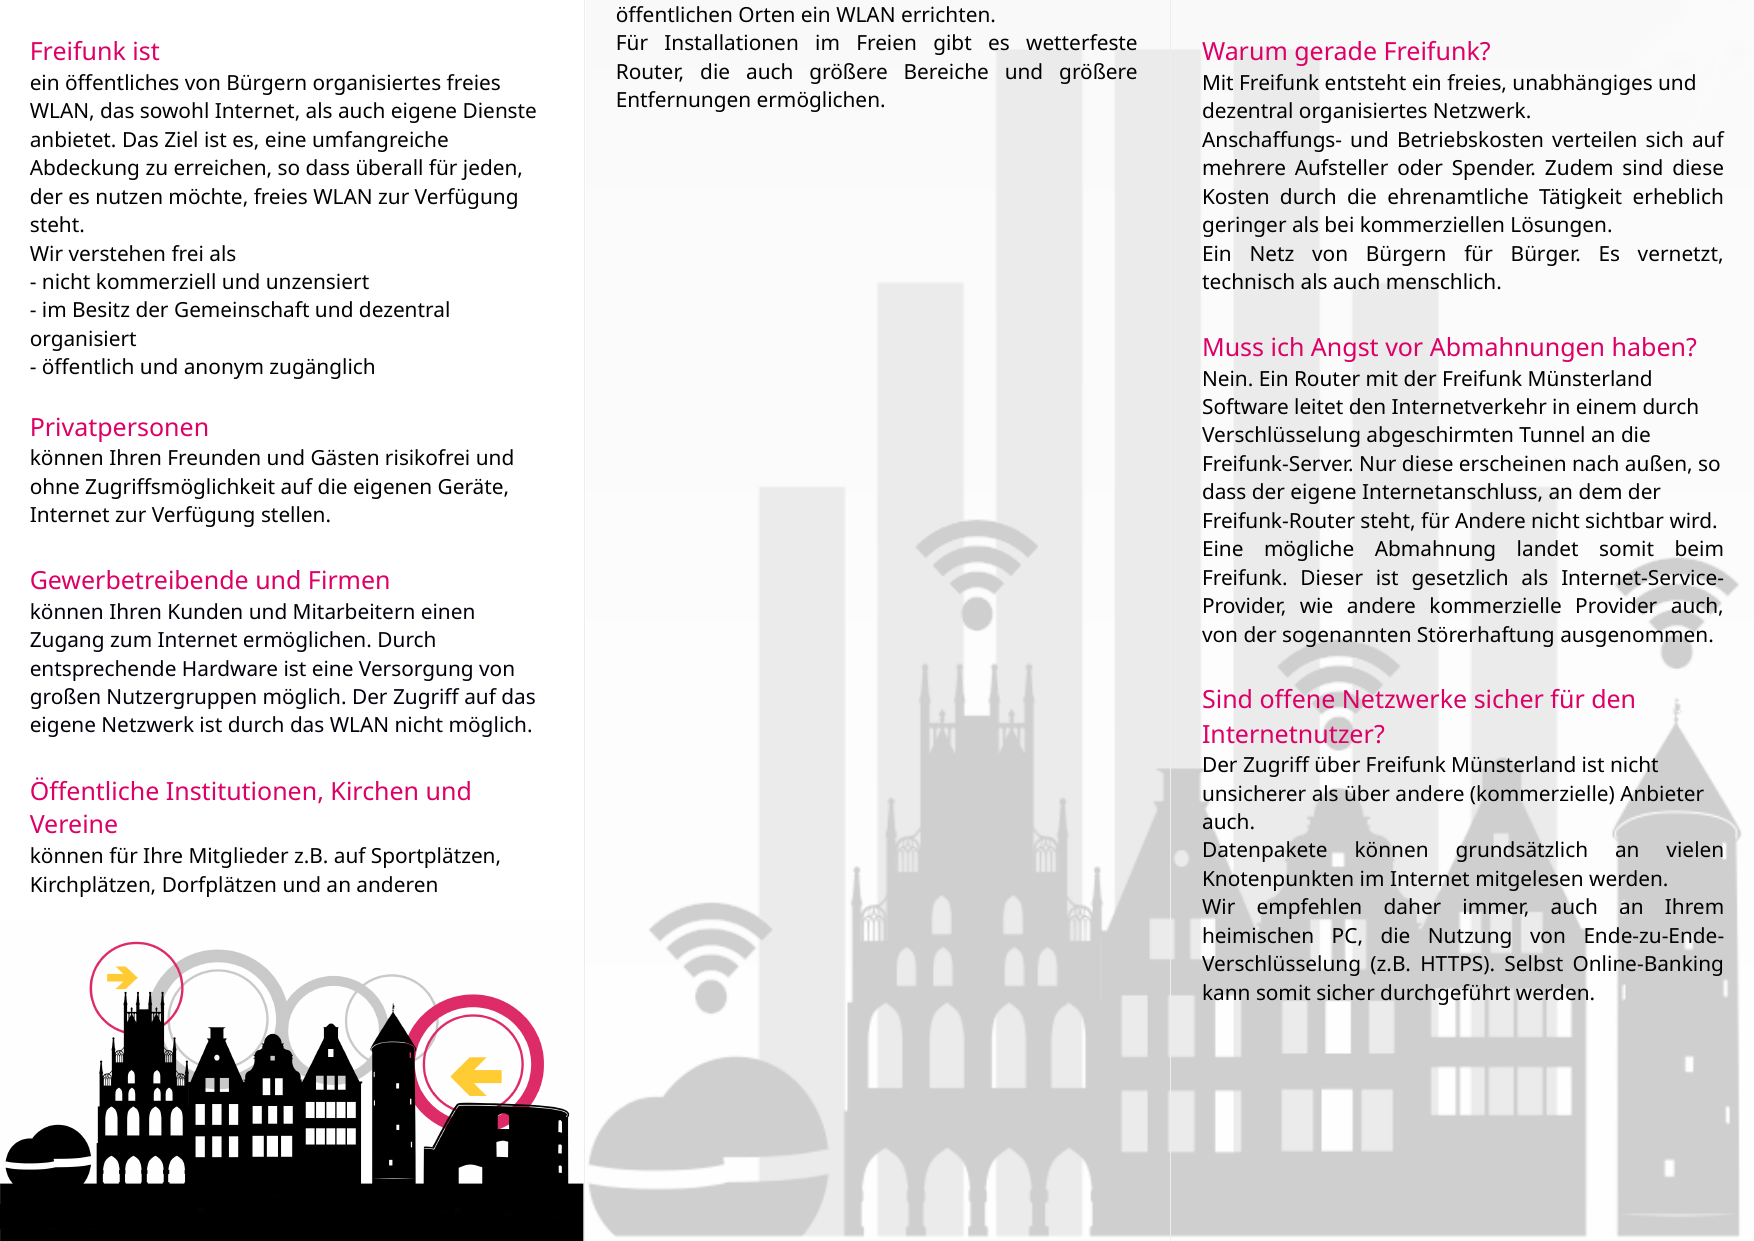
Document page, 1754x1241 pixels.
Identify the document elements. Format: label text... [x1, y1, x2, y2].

text ein öffentliches von Bürgern organisiertes freies WLAN, das sowohl Internet, als auch eigene Dienste anbietet. Das Ziel ist es, eine umfangreiche Abdeckung zu erreichen, so dass überall für jeden, der es nutzen möchte, freies WLAN zur Verfügung steht. [29, 68, 552, 239]
text - im Besitz der Gemeinschaft und dezentral organisiert [29, 296, 552, 352]
text können für Ihre Mitglieder z.B. auf Sportplätzen, Kirchplätzen, Dorfplätzen und an anderen öffentlichen Orten ein WLAN errichten. [29, 841, 552, 898]
text können Ihren Kunden und Mitarbeitern einen Zugang zum Internet ermöglichen. Durch entsprechende Hardware ist eine Versorgung von großen Nutzergruppen möglich. Der Zugriff auf das eigene Netzwerk ist durch das WLAN nicht möglich. [29, 597, 552, 739]
text Wir verstehen frei als [29, 239, 552, 267]
text Privatpersonen [29, 409, 552, 443]
picture [586, 0, 1170, 1241]
text - nicht kommerziell und unzensiert [29, 267, 552, 296]
text können Ihren Freunden und Gästen risikofrei und ohne Zugriffsmöglichkeit auf die eigenen Geräte, Internet zur Verfügung stellen. [29, 443, 552, 529]
text Gewerbetreibende und Firmen [29, 563, 552, 597]
picture [1171, 0, 1754, 1241]
text Freifunk ist [29, 34, 552, 68]
text Öffentliche Institutionen, Kirchen und Vereine [29, 773, 552, 841]
picture [0, 918, 584, 1241]
text - öffentlich und anonym zugänglich [29, 352, 552, 381]
